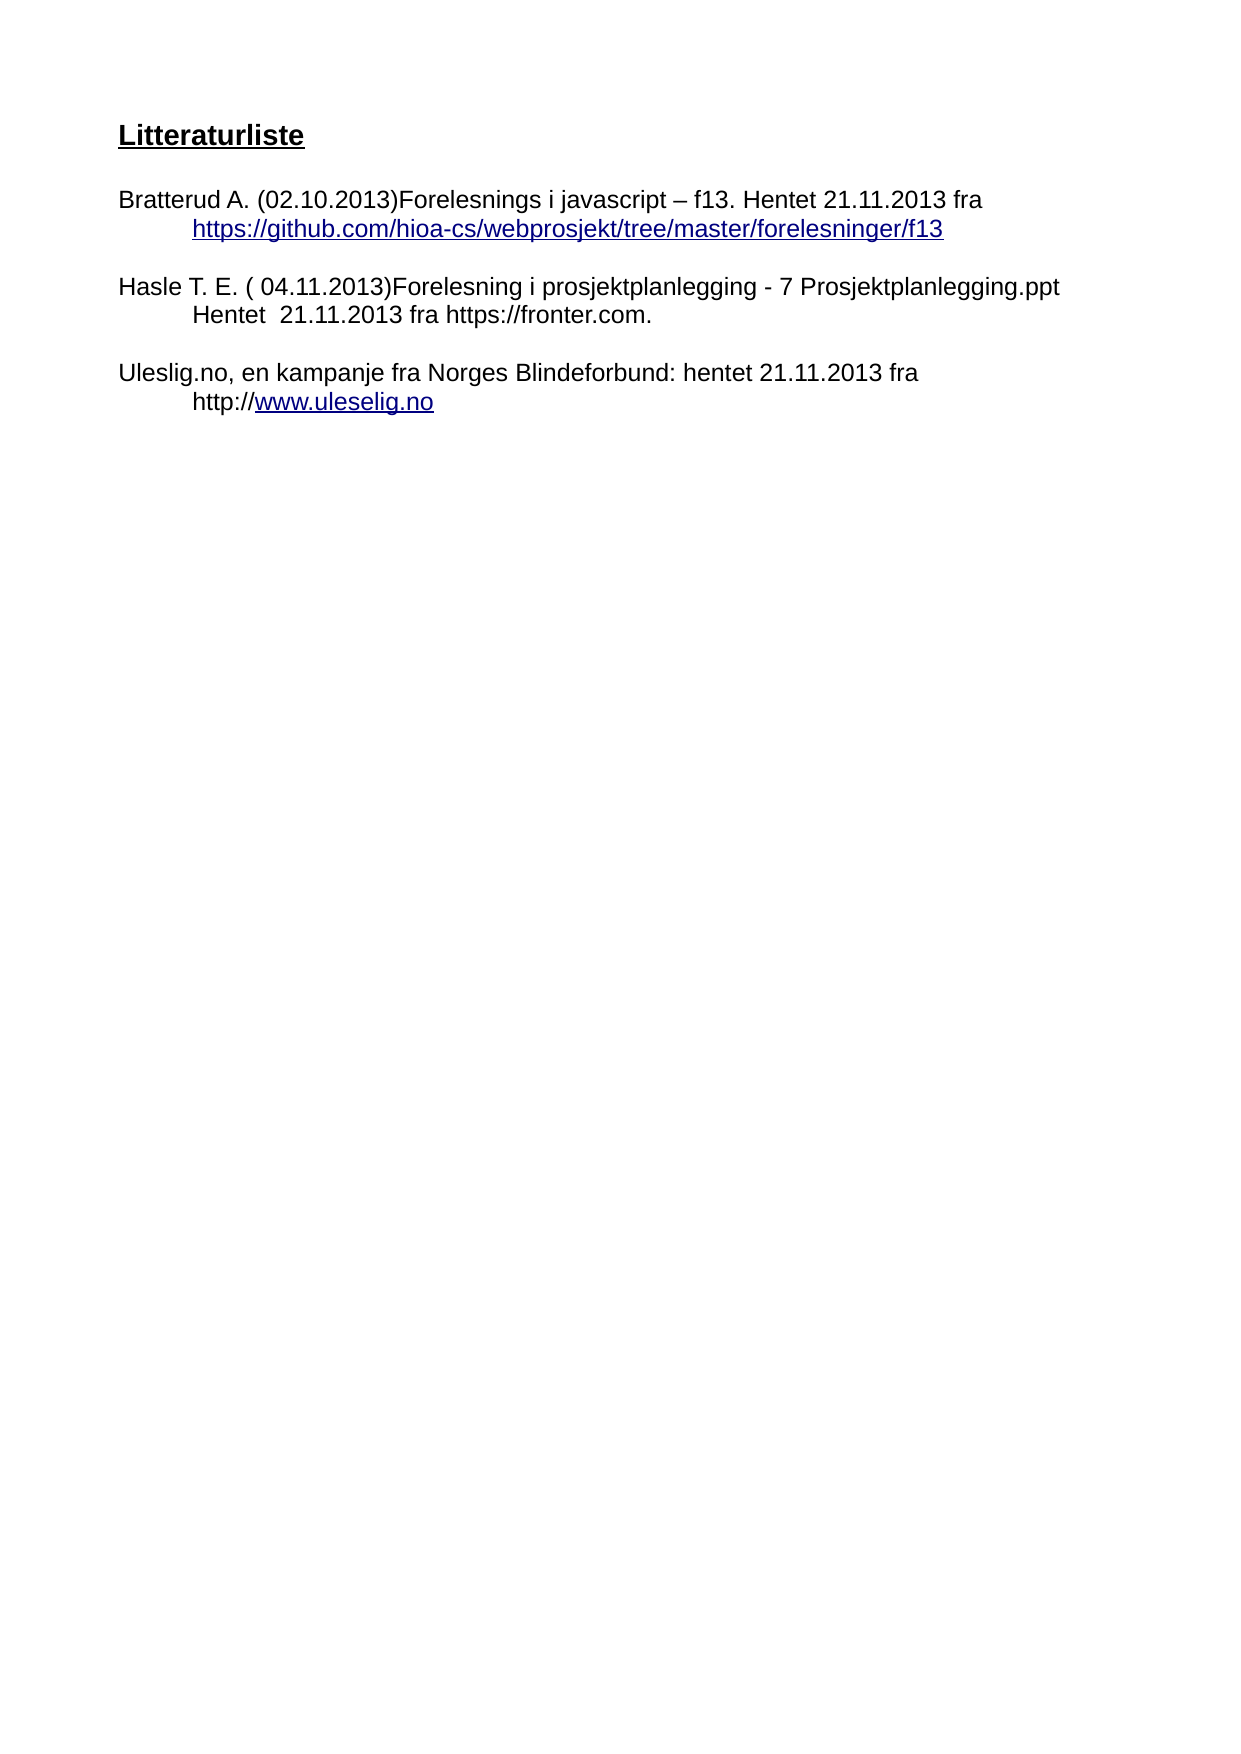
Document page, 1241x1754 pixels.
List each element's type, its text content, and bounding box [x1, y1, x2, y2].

text Hasle T. E. ( 04.11.2013)Forelesning i prosjektplanlegging - 7 Prosjektplanlegging.ppt Hentet 21.11.2013 fra https://fronter.com. [118, 271, 1122, 329]
text Bratterud A. (02.10.2013)Forelesnings i javascript – f13. Hentet 21.11.2013 fra [118, 185, 1122, 214]
text Litteraturliste [118, 118, 1122, 152]
text Uleslig.no, en kampanje fra Norges Blindeforbund: hentet 21.11.2013 fra http://www.uleselig.no [118, 358, 1122, 415]
text https://github.com/hioa-cs/webprosjekt/tree/master/forelesninger/f13 [118, 214, 1122, 243]
